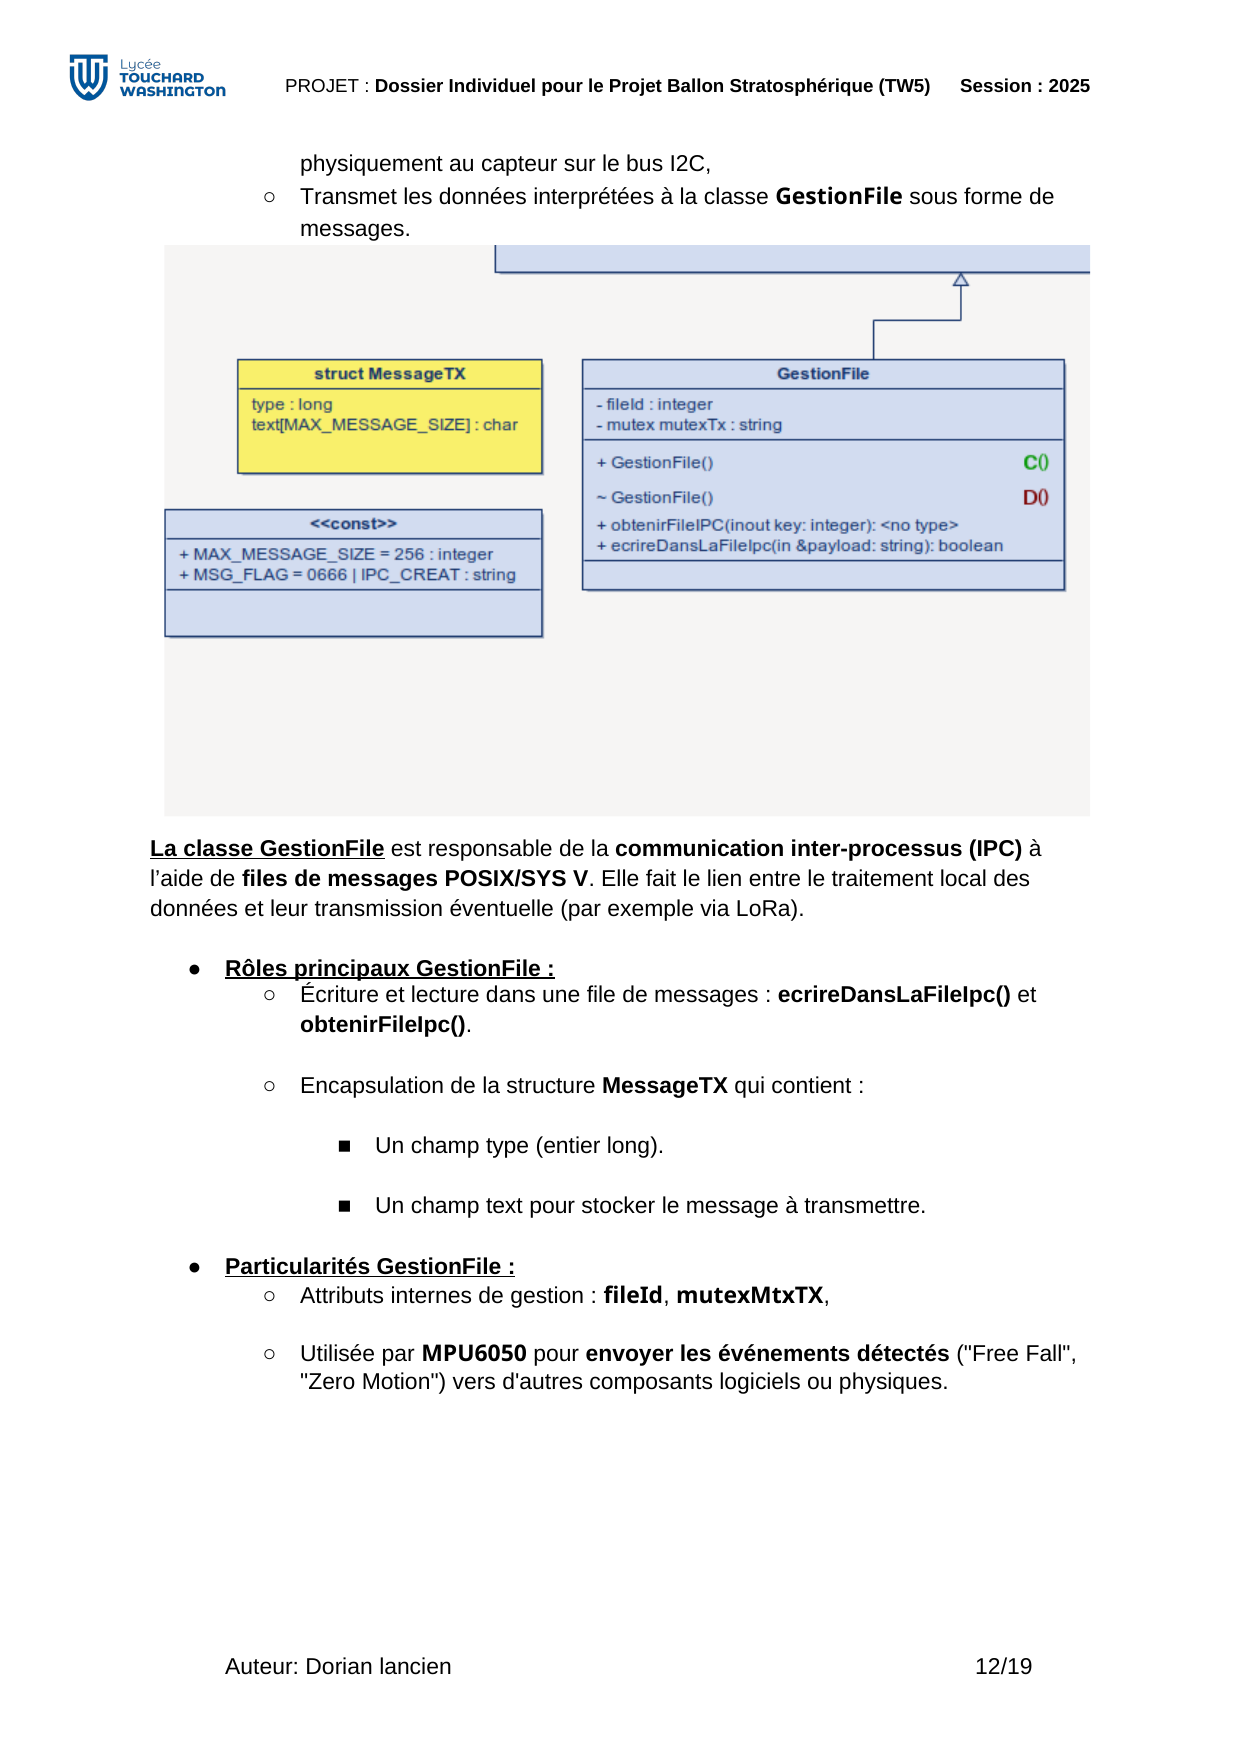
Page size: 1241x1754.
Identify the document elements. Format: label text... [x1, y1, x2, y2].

list Transmet les données interprétées à la classe GestionFile sous forme de messages. [262, 180, 1090, 242]
list Encapsulation de la structure MessageTX qui contient : [262, 1072, 1090, 1128]
list Utilisée par MPU6050 pour envoyer les événements détectés ("Free Fall", "Zero Motion") vers d'autres composants logiciels ou physiques. [262, 1337, 1090, 1394]
list Écriture et lecture dans une file de messages : ecrireDansLaFileIpc() et obtenirFileIpc(). [262, 981, 1090, 1068]
list Un champ type (entier long). [337, 1132, 1090, 1188]
list Attributs internes de gestion : fileId, mutexMtxTX, [262, 1279, 1090, 1337]
subtitle Particularités GestionFile : [187, 1253, 1090, 1279]
picture [32, 18, 263, 137]
subtitle Rôles principaux GestionFile : [187, 954, 1090, 981]
list physiquement au capteur sur le bus I2C, [262, 150, 1090, 176]
list Un champ text pour stocker le message à transmettre. [337, 1192, 1090, 1249]
text La classe GestionFile est responsable de la communication inter-processus (IPC) à l’aide de files de messages POSIX/SYS V. Elle fait le lien entre le traitement local des données et leur transmission éventuelle (par exemple via LoRa). [150, 835, 1090, 922]
